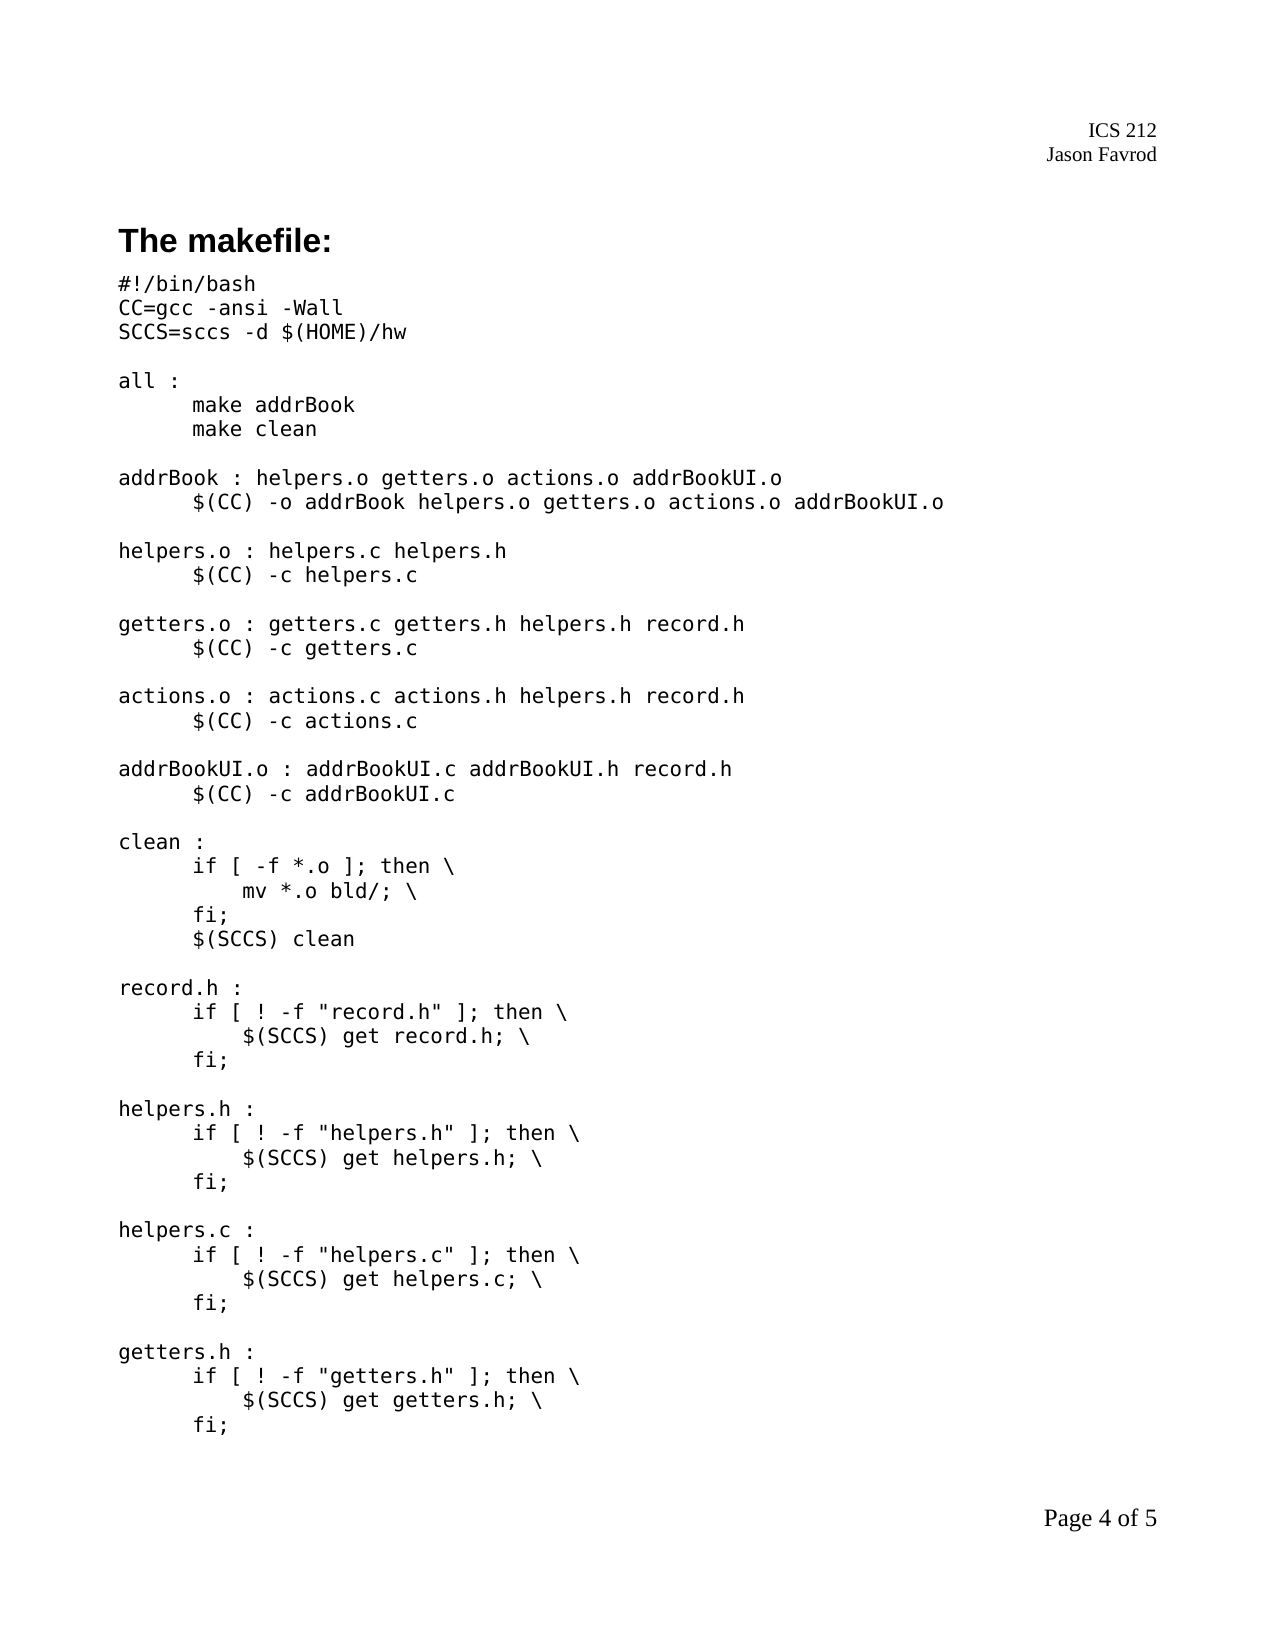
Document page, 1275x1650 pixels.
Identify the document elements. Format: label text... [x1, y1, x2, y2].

text #!/bin/bash [118, 272, 1157, 296]
text if [ ! -f "helpers.h" ]; then \ [118, 1121, 1157, 1146]
text CC=gcc -ansi -Wall [118, 296, 1157, 320]
text $(SCCS) get getters.h; \ [118, 1388, 1157, 1413]
subtitle The makefile: [118, 221, 1157, 259]
text getters.o : getters.c getters.h helpers.h record.h [118, 612, 1157, 636]
text SCCS=sccs -d $(HOME)/hw [118, 320, 1157, 345]
text $(SCCS) get helpers.c; \ [118, 1267, 1157, 1291]
text $(SCCS) get helpers.h; \ [118, 1146, 1157, 1170]
text actions.o : actions.c actions.h helpers.h record.h [118, 684, 1157, 709]
text $(CC) -c helpers.c [118, 563, 1157, 587]
text $(CC) -o addrBook helpers.o getters.o actions.o addrBookUI.o [118, 490, 1157, 514]
text if [ ! -f "getters.h" ]; then \ [118, 1364, 1157, 1388]
text $(CC) -c actions.c [118, 709, 1157, 733]
text fi; [118, 903, 1157, 927]
text fi; [118, 1413, 1157, 1437]
text all : [118, 369, 1157, 393]
text $(CC) -c addrBookUI.c [118, 782, 1157, 806]
text if [ ! -f "helpers.c" ]; then \ [118, 1243, 1157, 1267]
text helpers.h : [118, 1097, 1157, 1121]
text if [ -f *.o ]; then \ [118, 854, 1157, 879]
text addrBookUI.o : addrBookUI.c addrBookUI.h record.h [118, 757, 1157, 782]
text $(SCCS) clean [118, 927, 1157, 951]
text fi; [118, 1048, 1157, 1073]
text fi; [118, 1291, 1157, 1316]
text if [ ! -f "record.h" ]; then \ [118, 1000, 1157, 1024]
text record.h : [118, 976, 1157, 1000]
text helpers.c : [118, 1218, 1157, 1243]
text make addrBook [118, 393, 1157, 417]
text $(SCCS) get record.h; \ [118, 1024, 1157, 1048]
text $(CC) -c getters.c [118, 636, 1157, 660]
text addrBook : helpers.o getters.o actions.o addrBookUI.o [118, 466, 1157, 490]
text fi; [118, 1170, 1157, 1194]
text helpers.o : helpers.c helpers.h [118, 539, 1157, 563]
text mv *.o bld/; \ [118, 879, 1157, 903]
text make clean [118, 417, 1157, 442]
text clean : [118, 830, 1157, 854]
text getters.h : [118, 1340, 1157, 1364]
